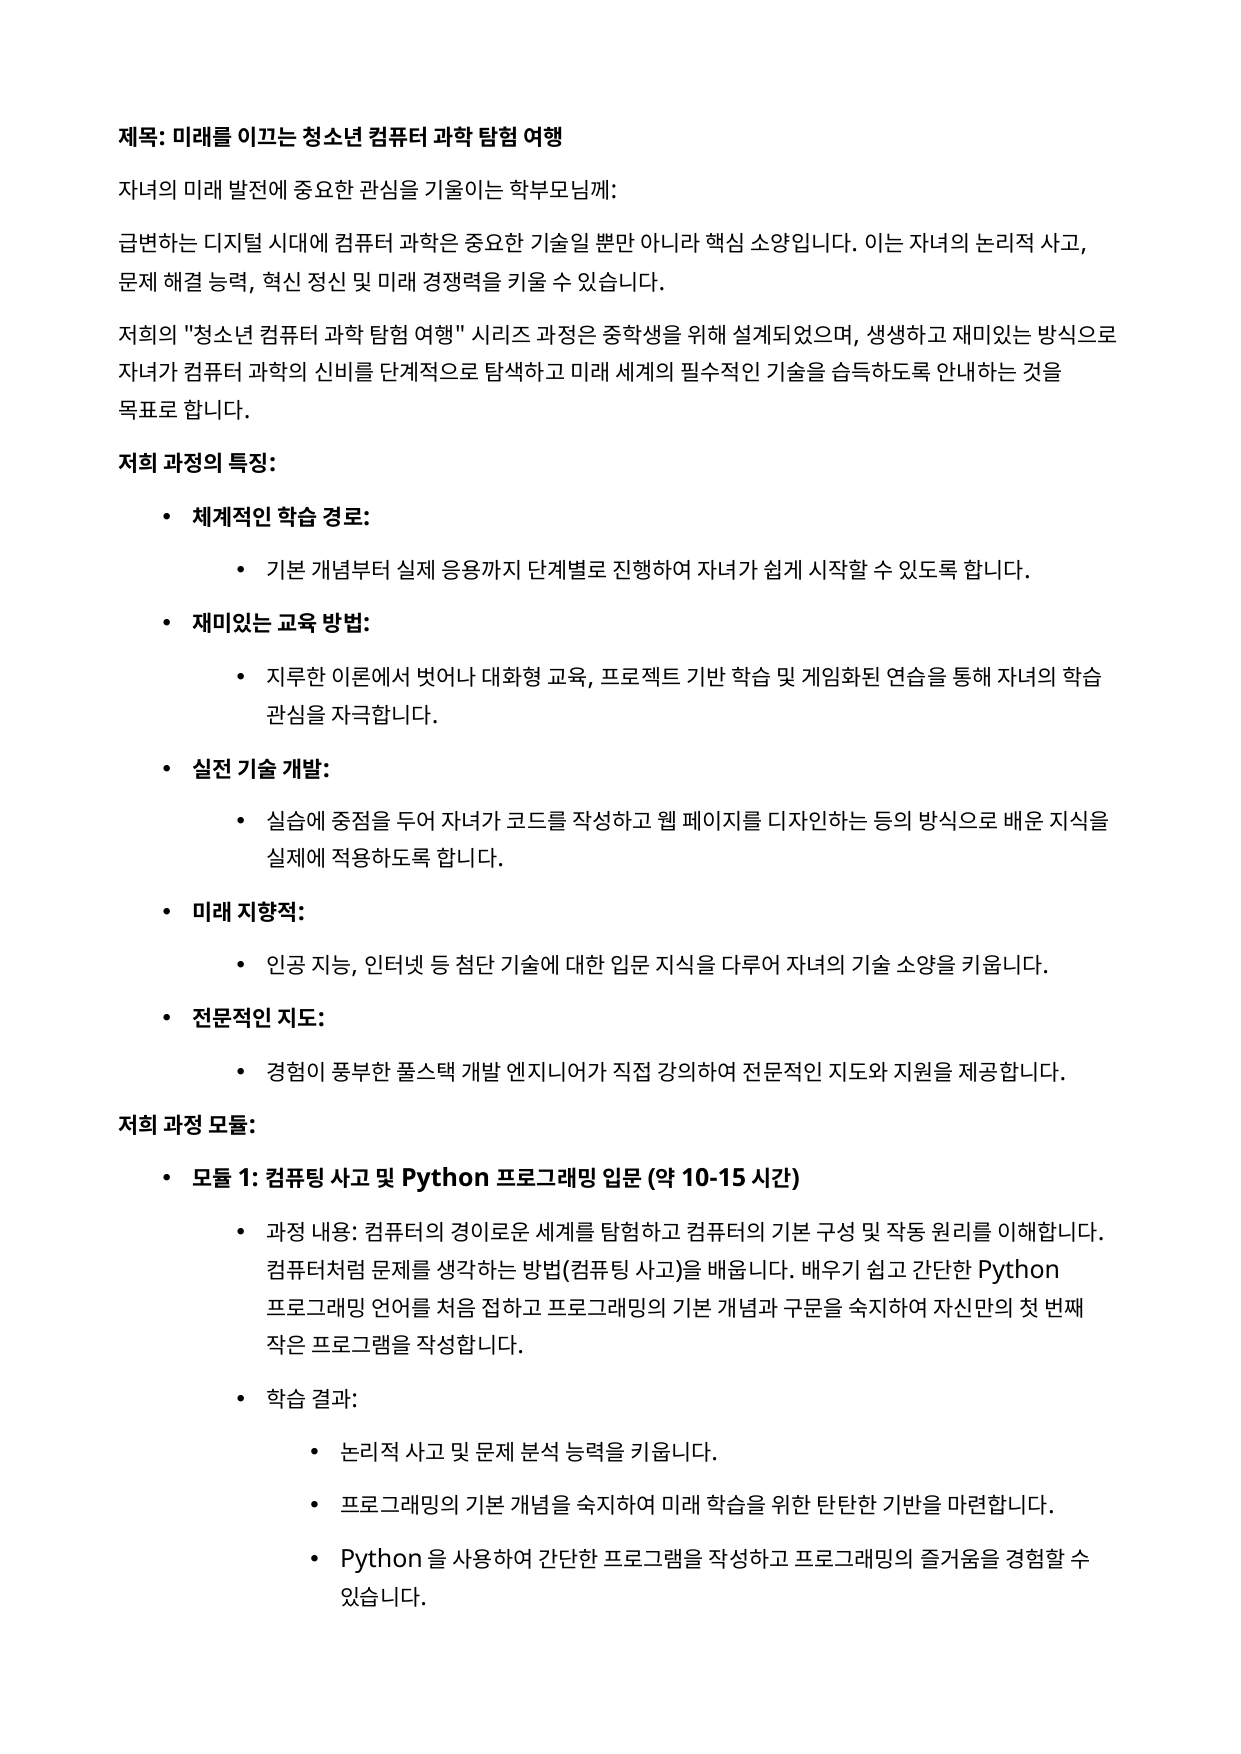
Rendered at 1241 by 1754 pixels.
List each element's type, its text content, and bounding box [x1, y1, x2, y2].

list 실전 기술 개발: [162, 750, 1122, 784]
list 지루한 이론에서 벗어나 대화형 교육, 프로젝트 기반 학습 및 게임화된 연습을 통해 자녀의 학습 관심을 자극합니다. [236, 658, 1122, 731]
list 체계적인 학습 경로: [162, 498, 1122, 532]
list 재미있는 교육 방법: [162, 605, 1122, 639]
text 저희의 "청소년 컴퓨터 과학 탐험 여행" 시리즈 과정은 중학생을 위해 설계되었으며, 생생하고 재미있는 방식으로 자녀가 컴퓨터 과학의 신비를 단계적으로 탐색하고 미래 세계의 필수적인 기술을 습득하도록 안내하는 것을 목표로 합니다. [118, 317, 1122, 426]
text 자녀의 미래 발전에 중요한 관심을 기울이는 학부모님께: [118, 171, 1122, 206]
text 저희 과정의 특징: [118, 445, 1122, 479]
list 프로그래밍의 기본 개념을 숙지하여 미래 학습을 위한 탄탄한 기반을 마련합니다. [310, 1487, 1122, 1521]
list 기본 개념부터 실제 응용까지 단계별로 진행하여 자녀가 쉽게 시작할 수 있도록 합니다. [236, 552, 1122, 586]
list 경험이 풍부한 풀스택 개발 엔지니어가 직접 강의하여 전문적인 지도와 지원을 제공합니다. [236, 1053, 1122, 1087]
list 모듈 1: 컴퓨팅 사고 및 Python 프로그래밍 입문 (약 10-15시간) [162, 1160, 1122, 1194]
list 과정 내용: 컴퓨터의 경이로운 세계를 탐험하고 컴퓨터의 기본 구성 및 작동 원리를 이해합니다. 컴퓨터처럼 문제를 생각하는 방법(컴퓨팅 사고)을 배웁니다. 배우기 쉽고 간단한 Python 프로그래밍 언어를 처음 접하고 프로그래밍의 기본 개념과 구문을 숙지하여 자신만의 첫 번째 작은 프로그램을 작성합니다. [236, 1213, 1122, 1361]
text 저희 과정 모듈: [118, 1107, 1122, 1141]
list 논리적 사고 및 문제 분석 능력을 키웁니다. [310, 1434, 1122, 1468]
text 급변하는 디지털 시대에 컴퓨터 과학은 중요한 기술일 뿐만 아니라 핵심 소양입니다. 이는 자녀의 논리적 사고, 문제 해결 능력, 혁신 정신 및 미래 경쟁력을 키울 수 있습니다. [118, 225, 1122, 298]
text 제목: 미래를 이끄는 청소년 컴퓨터 과학 탐험 여행 [118, 118, 1122, 152]
list 인공 지능, 인터넷 등 첨단 기술에 대한 입문 지식을 다루어 자녀의 기술 소양을 키웁니다. [236, 947, 1122, 981]
list 실습에 중점을 두어 자녀가 코드를 작성하고 웹 페이지를 디자인하는 등의 방식으로 배운 지식을 실제에 적용하도록 합니다. [236, 804, 1122, 874]
list 전문적인 지도: [162, 1000, 1122, 1034]
list 학습 결과: [236, 1380, 1122, 1414]
list Python을 사용하여 간단한 프로그램을 작성하고 프로그래밍의 즐거움을 경험할 수 있습니다. [310, 1540, 1122, 1613]
list 미래 지향적: [162, 893, 1122, 927]
